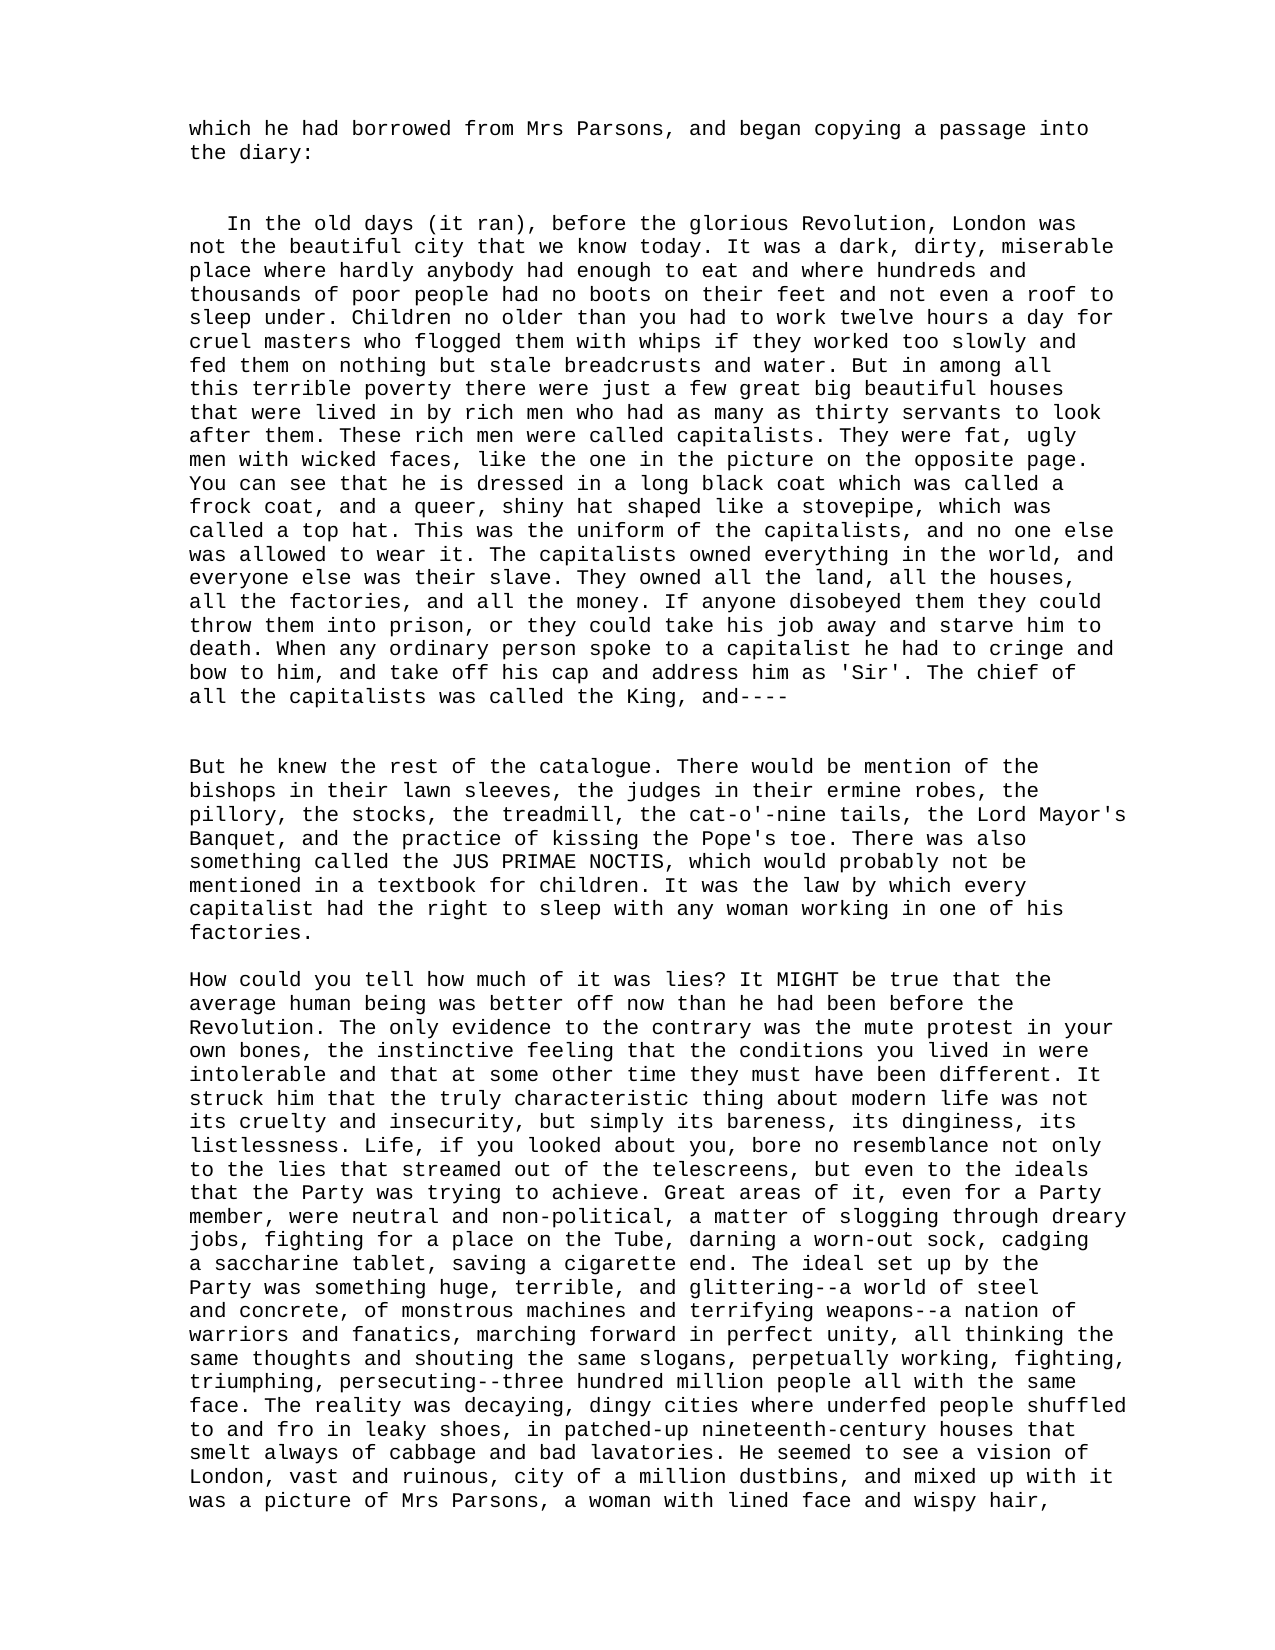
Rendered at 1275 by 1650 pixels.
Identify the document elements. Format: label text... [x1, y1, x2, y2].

text death. When any ordinary person spoke to a capitalist he had to cringe and [189, 638, 1185, 662]
text its cruelty and insecurity, but simply its bareness, its dinginess, its [189, 1111, 1185, 1135]
text capitalist had the right to sleep with any woman working in one of his [189, 898, 1185, 922]
text intolerable and that at some other time they must have been different. It [189, 1064, 1185, 1088]
text sleep under. Children no older than you had to work twelve hours a day for [189, 307, 1185, 331]
text that were lived in by rich men who had as many as thirty servants to look [189, 402, 1185, 426]
text all the capitalists was called the King, and---- But he knew the rest of the catalogue. There would be mention of the [189, 686, 1185, 780]
text member, were neutral and non-political, a matter of slogging through dreary [189, 1206, 1185, 1229]
text was allowed to wear it. The capitalists owned everything in the world, and [189, 544, 1185, 567]
text a saccharine tablet, saving a cigarette end. The ideal set up by the [189, 1253, 1185, 1277]
text Party was something huge, terrible, and glittering--a world of steel [189, 1277, 1185, 1300]
text bow to him, and take off his cap and address him as 'Sir'. The chief of [189, 662, 1185, 686]
text that the Party was trying to achieve. Great areas of it, even for a Party [189, 1182, 1185, 1206]
text called a top hat. This was the uniform of the capitalists, and no one else [189, 520, 1185, 544]
text to the lies that streamed out of the telescreens, but even to the ideals [189, 1158, 1185, 1182]
text struck him that the truly characteristic thing about modern life was not [189, 1088, 1185, 1111]
text Revolution. The only evidence to the contrary was the mute protest in your [189, 1017, 1185, 1040]
text mentioned in a textbook for children. It was the law by which every [189, 875, 1185, 898]
text something called the JUS PRIMAE NOCTIS, which would probably not be [189, 851, 1185, 875]
text throw them into prison, or they could take his job away and starve him to [189, 615, 1185, 638]
text pillory, the stocks, the treadmill, the cat-o'-nine tails, the Lord Mayor's [189, 804, 1185, 827]
text own bones, the instinctive feeling that the conditions you lived in were [189, 1040, 1185, 1064]
text which he had borrowed from Mrs Parsons, and began copying a passage into [189, 118, 1185, 142]
text after them. These rich men were called capitalists. They were fat, ugly [189, 426, 1185, 449]
text average human being was better off now than he had been before the [189, 993, 1185, 1017]
text thousands of poor people had no boots on their feet and not even a roof to [189, 284, 1185, 307]
text smelt always of cabbage and bad lavatories. He seemed to see a vision of [189, 1442, 1185, 1466]
text place where hardly anybody had enough to eat and where hundreds and [189, 260, 1185, 284]
text everyone else was their slave. They owned all the land, all the houses, [189, 567, 1185, 591]
text frock coat, and a queer, shiny hat shaped like a stovepipe, which was [189, 496, 1185, 520]
text You can see that he is dressed in a long black coat which was called a [189, 473, 1185, 496]
text jobs, fighting for a place on the Tube, darning a worn-out sock, cadging [189, 1229, 1185, 1253]
text face. The reality was decaying, dingy cities where underfed people shuffled [189, 1395, 1185, 1419]
text London, vast and ruinous, city of a million dustbins, and mixed up with it [189, 1466, 1185, 1489]
text the diary: In the old days (it ran), before the glorious Revolution, London was [189, 142, 1185, 236]
text bishops in their lawn sleeves, the judges in their ermine robes, the [189, 780, 1185, 804]
text warriors and fanatics, marching forward in perfect unity, all thinking the [189, 1324, 1185, 1348]
text to and fro in leaky shoes, in patched-up nineteenth-century houses that [189, 1419, 1185, 1442]
text all the factories, and all the money. If anyone disobeyed them they could [189, 591, 1185, 615]
text factories. How could you tell how much of it was lies? It MIGHT be true that the [189, 922, 1185, 993]
text listlessness. Life, if you looked about you, bore no resemblance not only [189, 1135, 1185, 1158]
text this terrible poverty there were just a few great big beautiful houses [189, 378, 1185, 402]
text triumphing, persecuting--three hundred million people all with the same [189, 1371, 1185, 1395]
text Banquet, and the practice of kissing the Pope's toe. There was also [189, 827, 1185, 851]
text same thoughts and shouting the same slogans, perpetually working, fighting, [189, 1348, 1185, 1371]
text was a picture of Mrs Parsons, a woman with lined face and wispy hair, [189, 1489, 1185, 1513]
text and concrete, of monstrous machines and terrifying weapons--a nation of [189, 1300, 1185, 1324]
text fed them on nothing but stale breadcrusts and water. But in among all [189, 354, 1185, 378]
text not the beautiful city that we know today. It was a dark, dirty, miserable [189, 236, 1185, 260]
text men with wicked faces, like the one in the picture on the opposite page. [189, 449, 1185, 473]
text cruel masters who flogged them with whips if they worked too slowly and [189, 331, 1185, 354]
